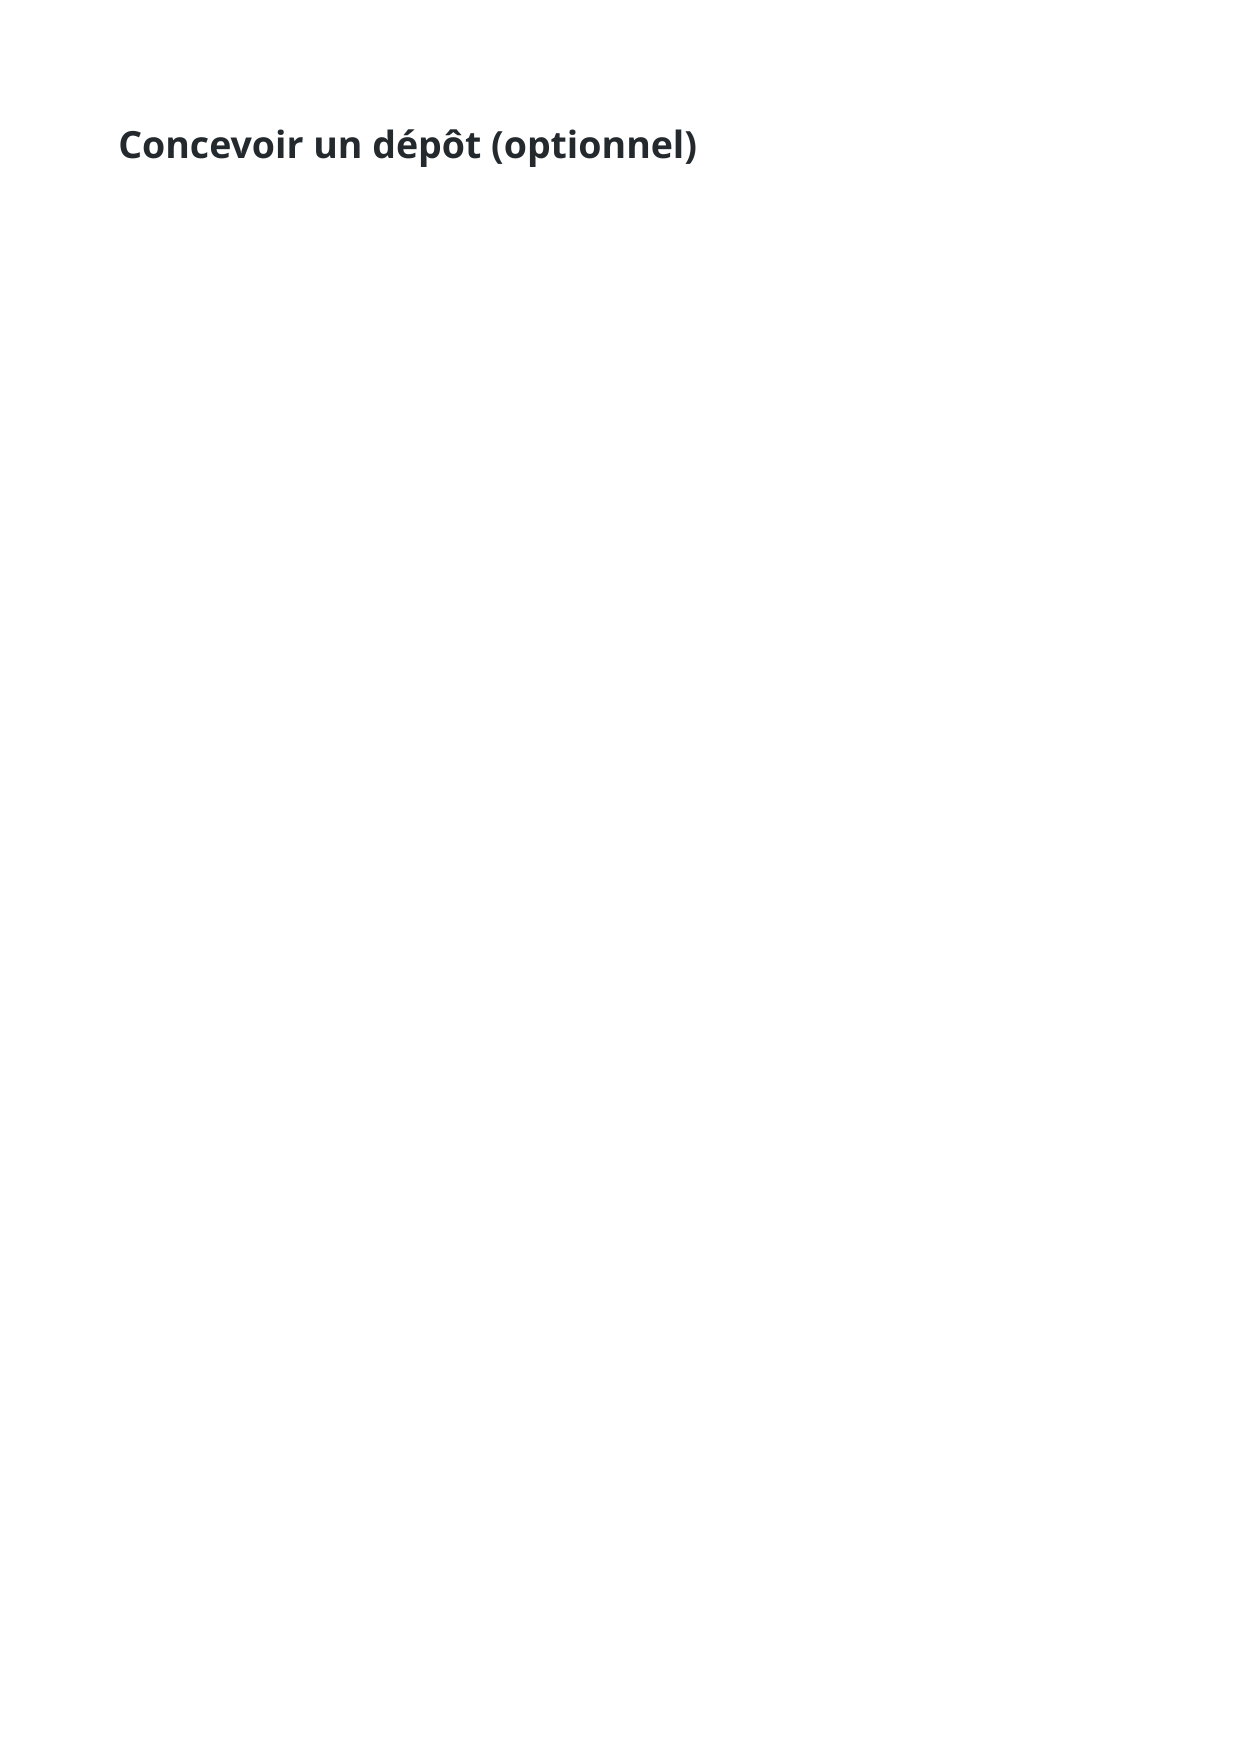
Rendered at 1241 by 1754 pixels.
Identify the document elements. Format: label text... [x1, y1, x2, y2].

subtitle Concevoir un dépôt (optionnel) [118, 118, 1122, 169]
